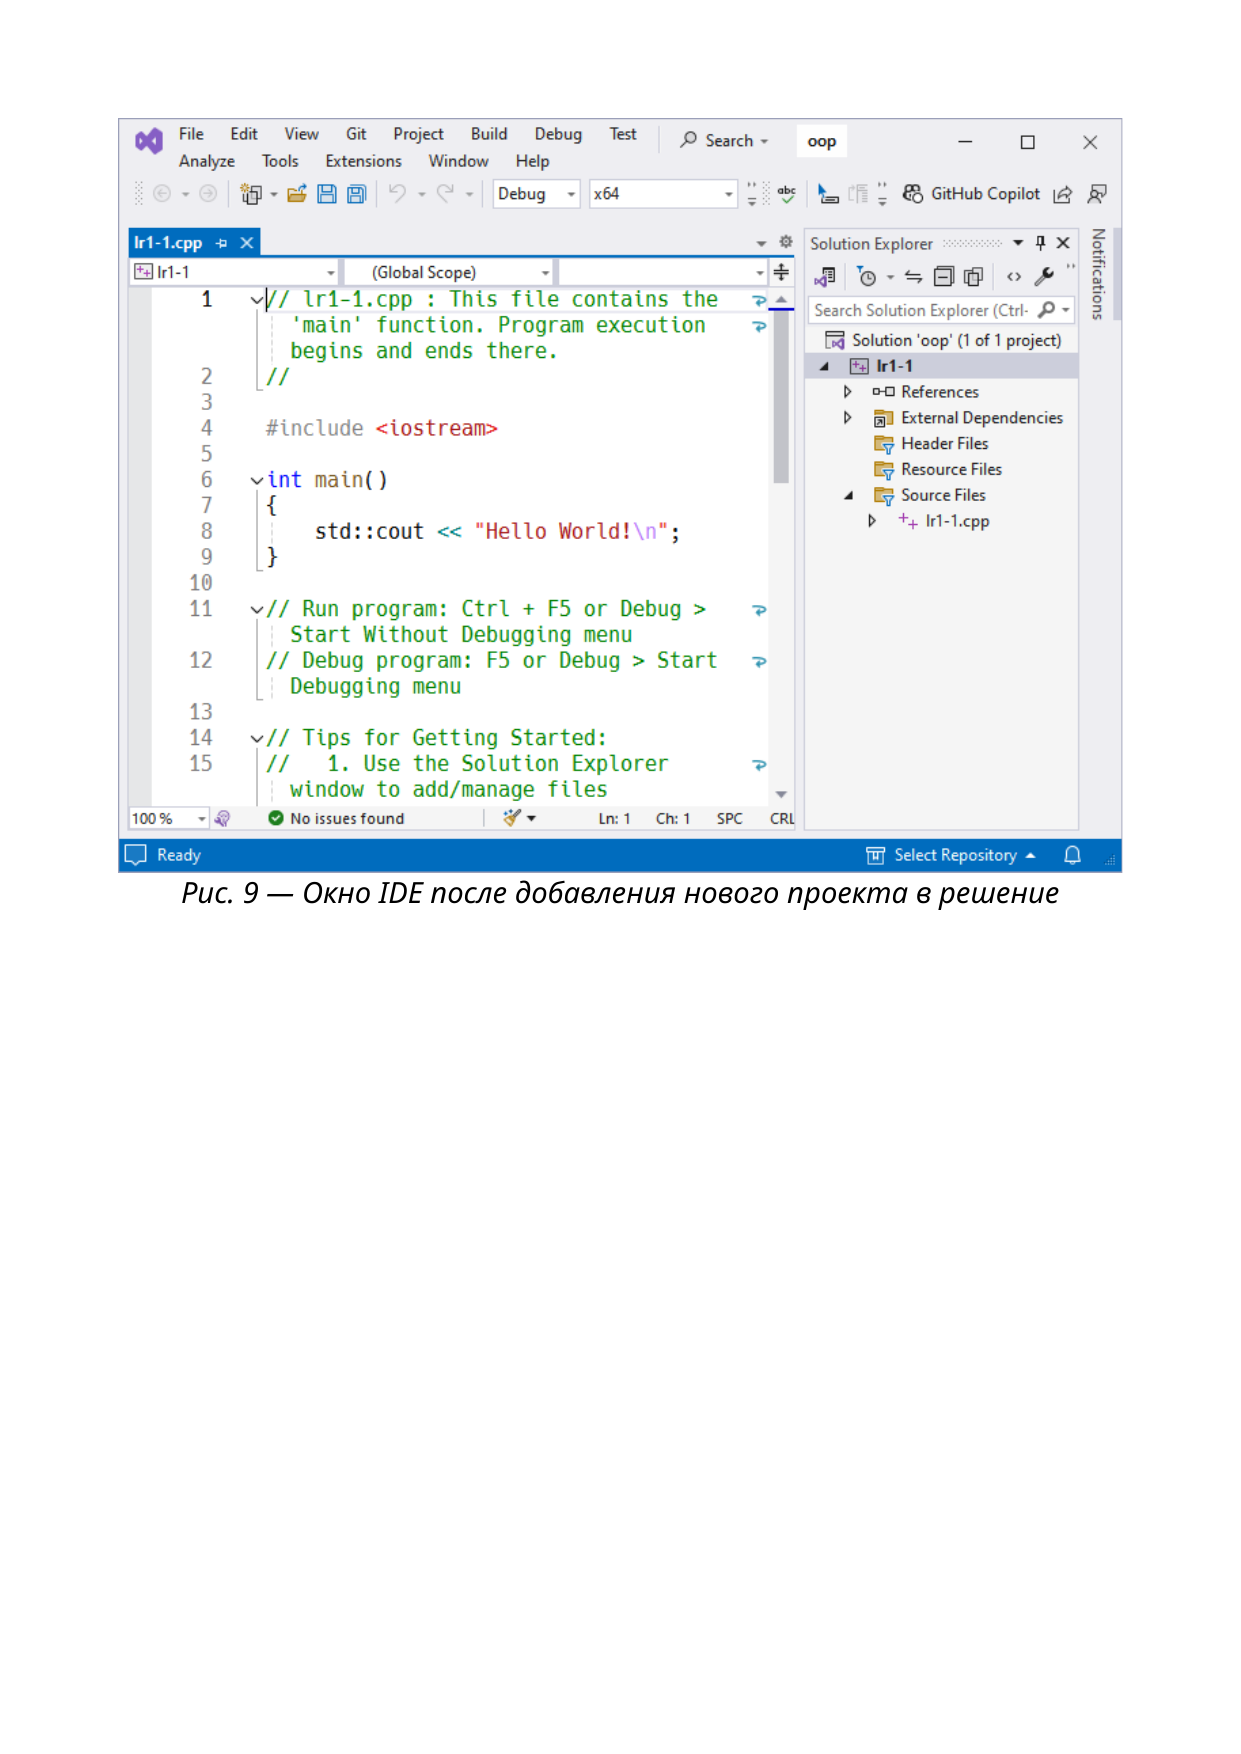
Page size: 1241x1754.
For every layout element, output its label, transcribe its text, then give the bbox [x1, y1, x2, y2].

text Рис. 9 — Окно IDE после добавления нового проекта в решение [118, 873, 1122, 912]
picture [118, 118, 1123, 873]
